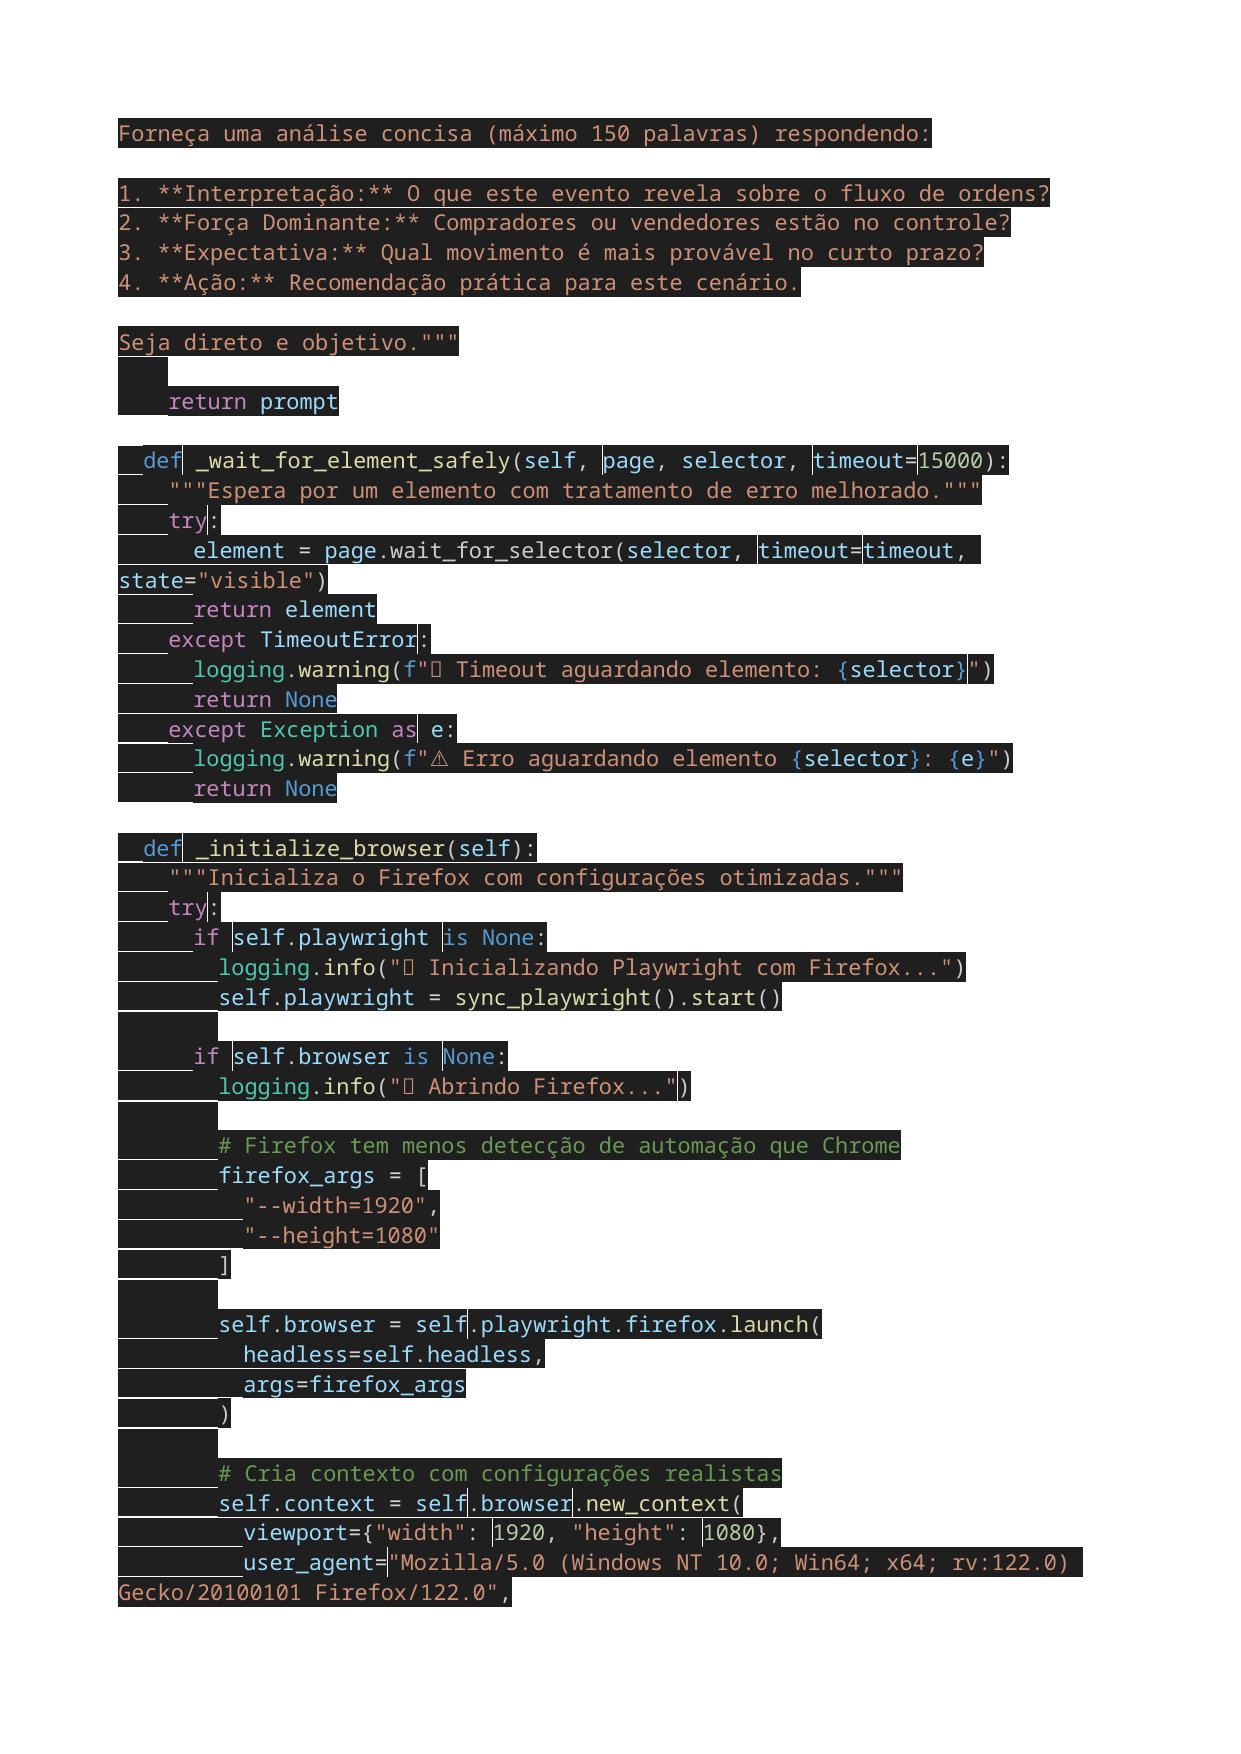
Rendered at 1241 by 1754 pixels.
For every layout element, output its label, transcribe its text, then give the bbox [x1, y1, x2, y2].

text try: [118, 892, 1122, 922]
text return None [118, 684, 1122, 713]
text args=firefox_args [118, 1368, 1122, 1398]
text ) [118, 1398, 1122, 1428]
text # Firefox tem menos detecção de automação que Chrome [118, 1130, 1122, 1160]
text return element [118, 594, 1122, 624]
text """Inicializa o Firefox com configurações otimizadas.""" [118, 862, 1122, 892]
text def _initialize_browser(self): [118, 833, 1122, 862]
text return None [118, 773, 1122, 803]
text self.context = self.browser.new_context( [118, 1488, 1122, 1517]
text "--width=1920", [118, 1190, 1122, 1220]
text logging.warning(f"⚠️ Erro aguardando elemento {selector}: {e}") [118, 743, 1122, 773]
text 2. **Força Dominante:** Compradores ou vendedores estão no controle? [118, 207, 1122, 237]
text except TimeoutError: [118, 624, 1122, 654]
text if self.browser is None: [118, 1041, 1122, 1071]
text def _wait_for_element_safely(self, page, selector, timeout=15000): [118, 445, 1122, 475]
text Forneça uma análise concisa (máximo 150 palavras) respondendo: [118, 118, 1122, 148]
text logging.info("🦊 Inicializando Playwright com Firefox...") [118, 952, 1122, 982]
text try: [118, 505, 1122, 535]
text headless=self.headless, [118, 1339, 1122, 1368]
text 1. **Interpretação:** O que este evento revela sobre o fluxo de ordens? [118, 178, 1122, 207]
text firefox_args = [ [118, 1160, 1122, 1190]
text logging.warning(f"⏰ Timeout aguardando elemento: {selector}") [118, 654, 1122, 684]
text return prompt [118, 386, 1122, 416]
text element = page.wait_for_selector(selector, timeout=timeout, state="visible") [118, 535, 1122, 594]
text except Exception as e: [118, 713, 1122, 743]
text viewport={"width": 1920, "height": 1080}, [118, 1517, 1122, 1547]
text logging.info("🌐 Abrindo Firefox...") [118, 1071, 1122, 1101]
text self.playwright = sync_playwright().start() [118, 982, 1122, 1011]
text ] [118, 1249, 1122, 1279]
text "--height=1080" [118, 1220, 1122, 1249]
text """Espera por um elemento com tratamento de erro melhorado.""" [118, 475, 1122, 505]
text self.browser = self.playwright.firefox.launch( [118, 1309, 1122, 1339]
text Seja direto e objetivo.""" [118, 326, 1122, 356]
text # Cria contexto com configurações realistas [118, 1458, 1122, 1488]
text if self.playwright is None: [118, 922, 1122, 952]
text 3. **Expectativa:** Qual movimento é mais provável no curto prazo? [118, 237, 1122, 267]
text user_agent="Mozilla/5.0 (Windows NT 10.0; Win64; x64; rv:122.0) Gecko/20100101 Firefox/122.0", [118, 1547, 1122, 1607]
text 4. **Ação:** Recomendação prática para este cenário. [118, 267, 1122, 297]
